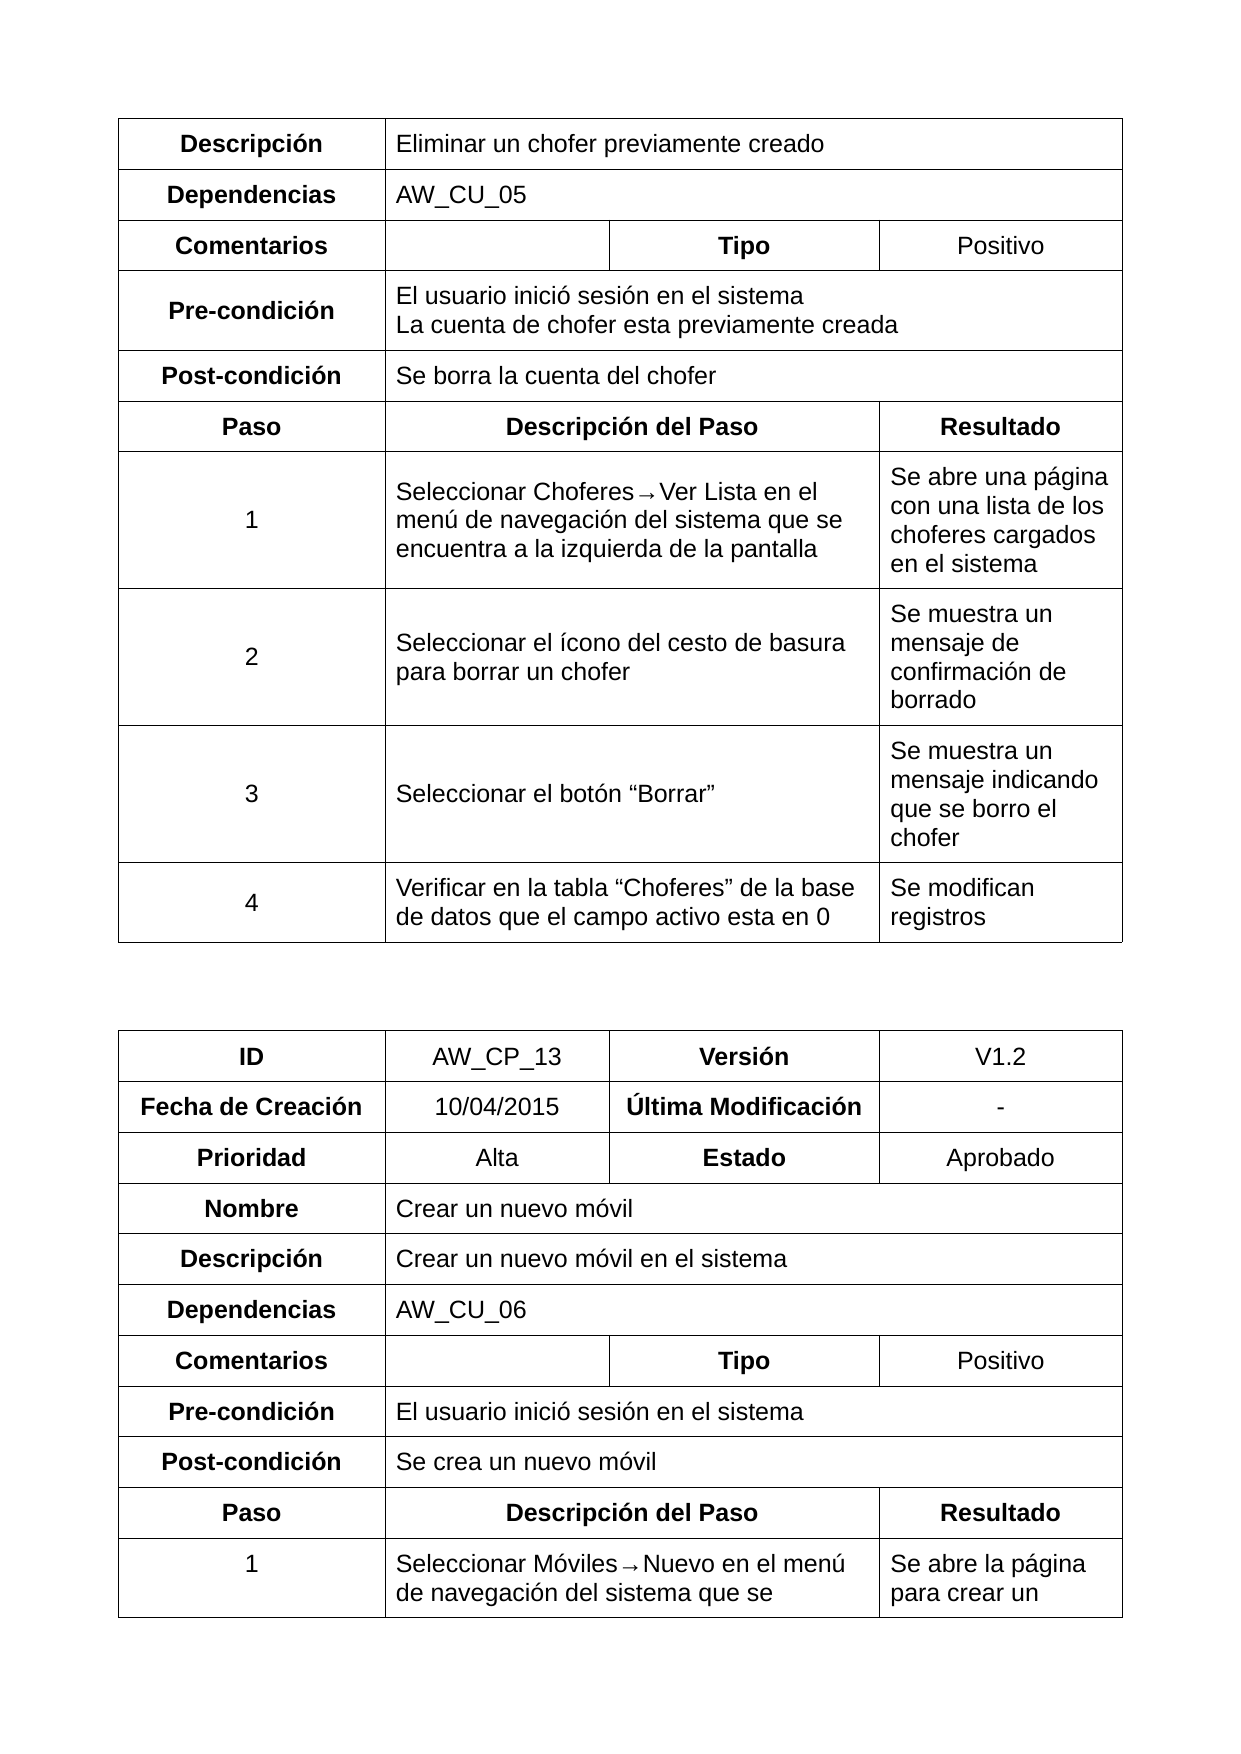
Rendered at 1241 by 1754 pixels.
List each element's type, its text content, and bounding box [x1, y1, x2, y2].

table_cell Post-condición [119, 1437, 385, 1487]
table_cell Alta [386, 1133, 609, 1183]
table_cell 2 [119, 589, 385, 725]
table_cell 1 [119, 1539, 385, 1617]
table_cell Se borra la cuenta del chofer [386, 351, 1122, 401]
table_cell Seleccionar Móviles→Nuevo en el menú de navegación del sistema que se [386, 1539, 879, 1617]
table_cell 1 [119, 452, 385, 588]
table_header AW_CP_13 [386, 1031, 609, 1081]
table_cell Seleccionar el botón “Borrar” [386, 726, 879, 862]
table_cell El usuario inició sesión en el sistema [386, 1387, 1122, 1436]
table_cell Crear un nuevo móvil en el sistema [386, 1234, 1122, 1284]
table_cell Dependencias [119, 1285, 385, 1335]
table_cell Resultado [880, 402, 1122, 451]
table_header ID [119, 1031, 385, 1081]
table_cell Se crea un nuevo móvil [386, 1437, 1122, 1487]
table_cell Eliminar un chofer previamente creado [386, 119, 1122, 169]
table_cell Nombre [119, 1184, 385, 1233]
table_header V1.2 [880, 1031, 1122, 1081]
table_cell [386, 1336, 609, 1386]
table_cell El usuario inició sesión en el sistema La cuenta de chofer esta previamente creada [386, 271, 1122, 350]
table_cell AW_CU_05 [386, 170, 1122, 219]
table_cell Crear un nuevo móvil [386, 1184, 1122, 1233]
table_cell Descripción del Paso [386, 1488, 879, 1538]
table_cell Dependencias [119, 170, 385, 219]
table_cell Paso [119, 402, 385, 451]
table_cell Tipo [610, 1336, 879, 1386]
table_cell Comentarios [119, 1336, 385, 1386]
table_cell Se muestra un mensaje indicando que se borro el chofer [880, 726, 1122, 862]
table_cell Seleccionar Choferes→Ver Lista en el menú de navegación del sistema que se encuentra a la izquierda de la pantalla [386, 452, 879, 588]
table_cell Estado [610, 1133, 879, 1183]
table_cell Prioridad [119, 1133, 385, 1183]
table_cell Seleccionar el ícono del cesto de basura para borrar un chofer [386, 589, 879, 725]
table_cell - [880, 1082, 1122, 1132]
table_cell Se abre la página para crear un [880, 1539, 1122, 1617]
table_cell Post-condición [119, 351, 385, 401]
table_cell Descripción del Paso [386, 402, 879, 451]
table_cell Verificar en la tabla “Choferes” de la base de datos que el campo activo esta en 0 [386, 863, 879, 942]
table_cell Resultado [880, 1488, 1122, 1538]
table_cell Se abre una página con una lista de los choferes cargados en el sistema [880, 452, 1122, 588]
table_cell 4 [119, 863, 385, 942]
table_header Versión [610, 1031, 879, 1081]
table_cell Paso [119, 1488, 385, 1538]
table_cell Última Modificación [610, 1082, 879, 1132]
table_cell [386, 221, 609, 270]
table_cell Pre-condición [119, 271, 385, 350]
table_cell Positivo [880, 221, 1122, 270]
table_cell Positivo [880, 1336, 1122, 1386]
table_cell Comentarios [119, 221, 385, 270]
table_cell Aprobado [880, 1133, 1122, 1183]
table_cell Se muestra un mensaje de confirmación de borrado [880, 589, 1122, 725]
table_cell AW_CU_06 [386, 1285, 1122, 1335]
table_cell Pre-condición [119, 1387, 385, 1436]
table_cell Descripción [119, 1234, 385, 1284]
table_cell Descripción [119, 119, 385, 169]
table_cell 10/04/2015 [386, 1082, 609, 1132]
table_cell 3 [119, 726, 385, 862]
table_cell Se modifican registros [880, 863, 1122, 942]
table_cell Fecha de Creación [119, 1082, 385, 1132]
table_cell Tipo [610, 221, 879, 270]
